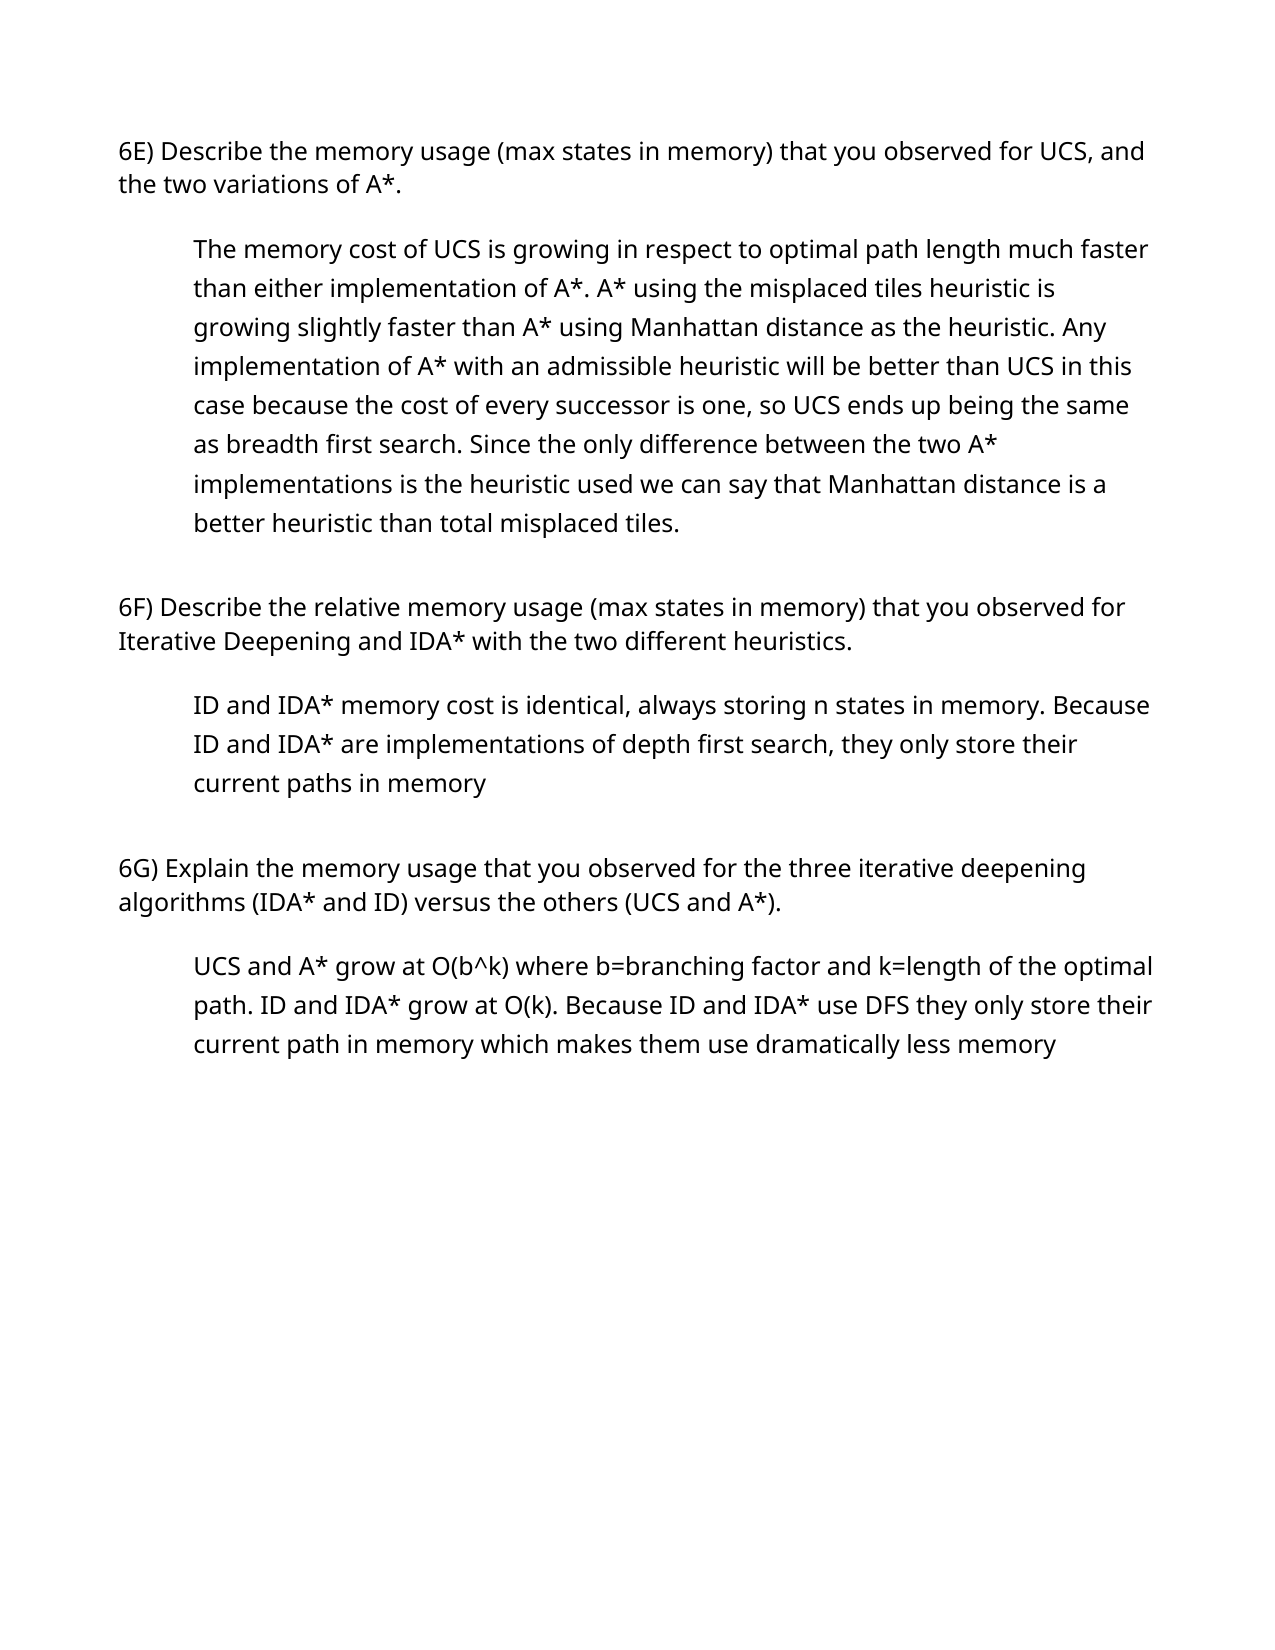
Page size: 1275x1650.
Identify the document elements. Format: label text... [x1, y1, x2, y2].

text 6G) Explain the memory usage that you observed for the three iterative deepening algorithms (IDA* and ID) versus the others (UCS and A*). [118, 850, 1157, 918]
text UCS and A* grow at O(b^k) where b=branching factor and k=length of the optimal path. ID and IDA* grow at O(k). Because ID and IDA* use DFS they only store their current path in memory which makes them use dramatically less memory [193, 948, 1157, 1061]
text The memory cost of UCS is growing in respect to optimal path length much faster than either implementation of A*. A* using the misplaced tiles heuristic is growing slightly faster than A* using Manhattan distance as the heuristic. Any implementation of A* with an admissible heuristic will be better than UCS in this case because the cost of every successor is one, so UCS ends up being the same as breadth first search. Since the only difference between the two A* implementations is the heuristic used we can say that Manhattan distance is a better heuristic than total misplaced tiles. [193, 231, 1157, 539]
text 6E) Describe the memory usage (max states in memory) that you observed for UCS, and the two variations of A*. [118, 133, 1157, 201]
text ID and IDA* memory cost is identical, always storing n states in memory. Because ID and IDA* are implementations of depth first search, they only store their current paths in memory [193, 688, 1157, 800]
text 6F) Describe the relative memory usage (max states in memory) that you observed for Iterative Deepening and IDA* with the two different heuristics. [118, 589, 1157, 658]
